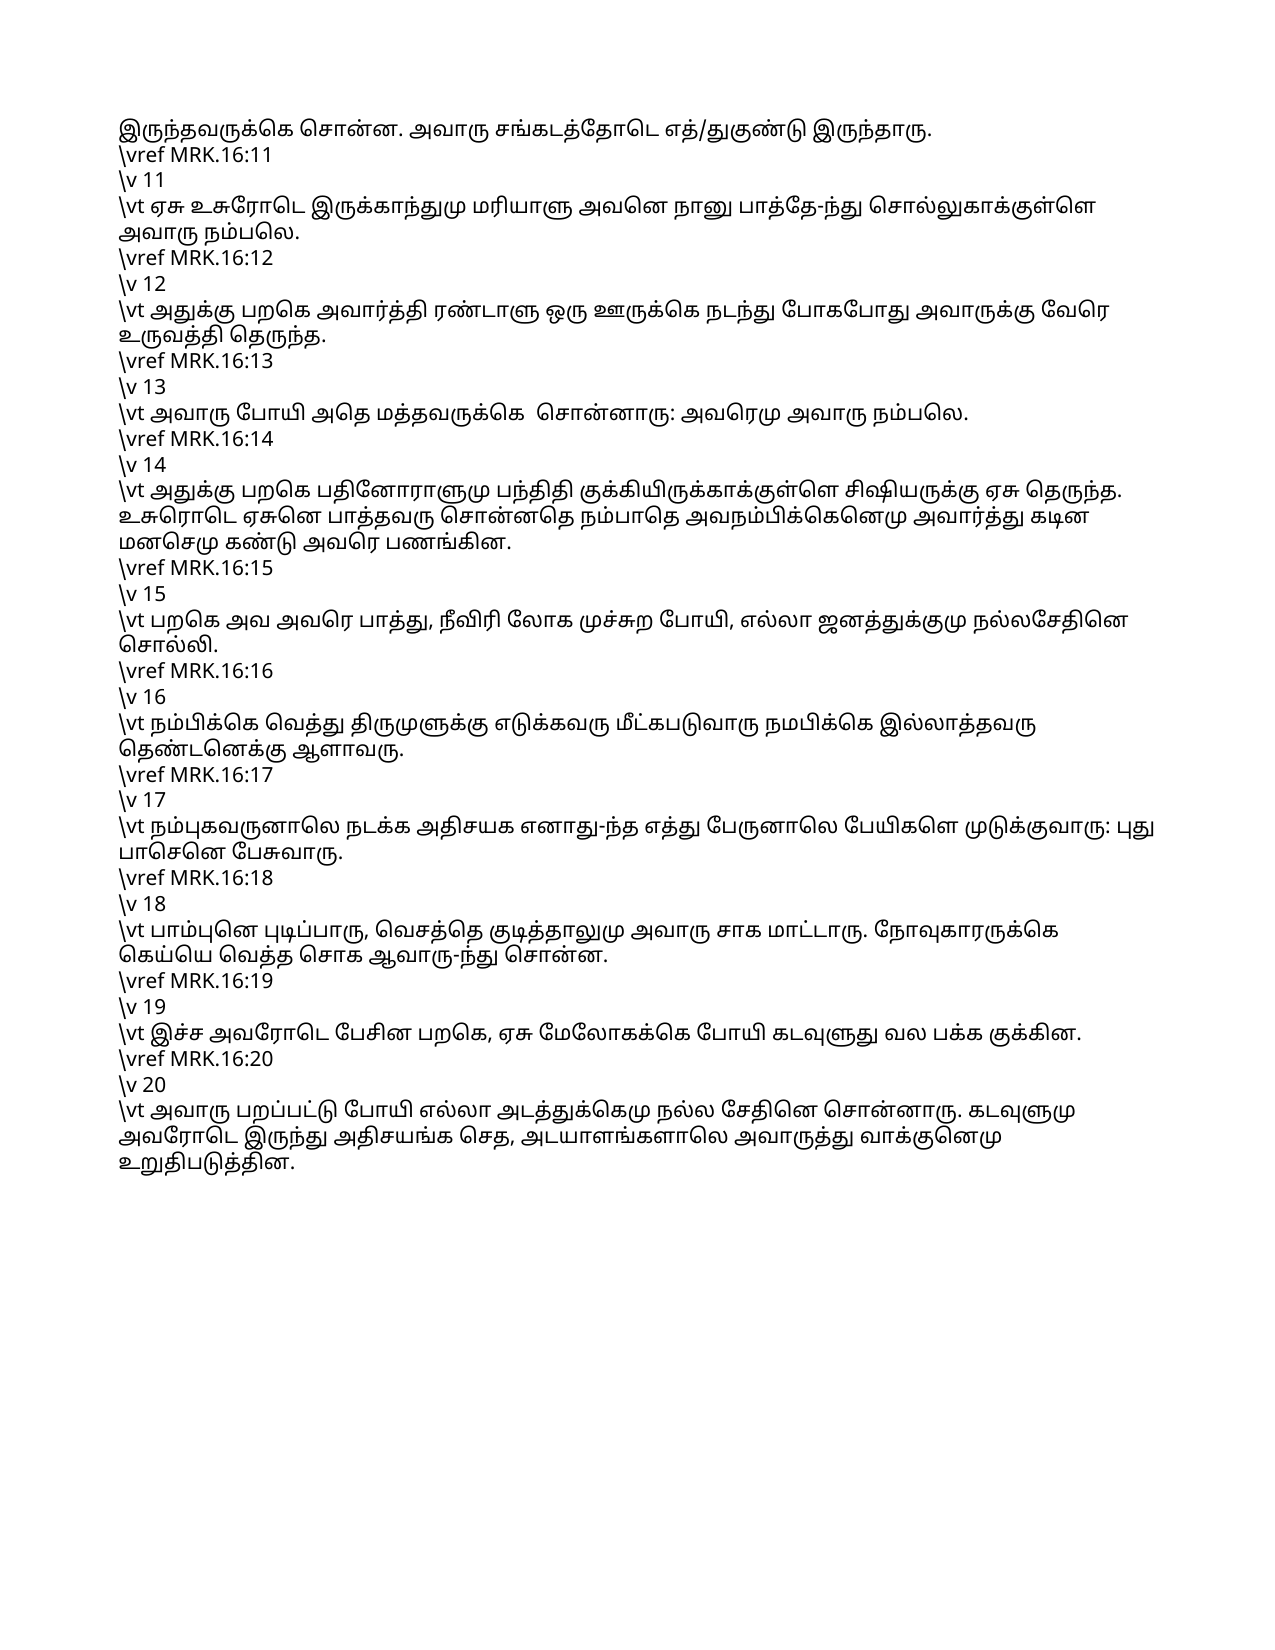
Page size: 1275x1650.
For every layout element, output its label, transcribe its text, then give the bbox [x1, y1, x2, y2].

text \vref MRK.16:11 [118, 144, 1157, 170]
text \vt பாம்புனெ புடிப்பாரு, வெசத்தெ குடித்தாலுமு அவாரு சாக மாட்டாரு. நோவுகாரருக்கெ கெய்யெ வெத்த சொக ஆவாரு-ந்து சொன்ன. [118, 919, 1157, 971]
text \v 11 [118, 170, 1157, 196]
text \v 12 [118, 273, 1157, 299]
text \v 19 [118, 996, 1157, 1022]
text இருந்தவருக்கெ சொன்ன. அவாரு சங்கடத்தோடெ எத்/துகுண்டு இருந்தாரு. [118, 118, 1157, 144]
text \vref MRK.16:16 [118, 661, 1157, 686]
text \v 15 [118, 583, 1157, 609]
text \vref MRK.16:14 [118, 428, 1157, 454]
text \vref MRK.16:12 [118, 247, 1157, 273]
text \vref MRK.16:13 [118, 351, 1157, 376]
text \vt நம்புகவருனாலெ நடக்க அதிசயக எனாது-ந்த எத்து பேருனாலெ பேயிகளெ முடுக்குவாரு: புது பாசெனெ பேசுவாரு. [118, 816, 1157, 867]
text \v 18 [118, 893, 1157, 919]
text \vref MRK.16:19 [118, 971, 1157, 996]
text \vt பறகெ அவ அவரெ பாத்து, நீவிரி லோக முச்சுற போயி, எல்லா ஜனத்துக்குமு நல்லசேதினெ சொல்லி. [118, 609, 1157, 661]
text \vref MRK.16:18 [118, 867, 1157, 893]
text \v 20 [118, 1074, 1157, 1100]
text \v 16 [118, 686, 1157, 712]
text \vt இச்ச அவரோடெ பேசின பறகெ, ஏசு மேலோகக்கெ போயி கடவுளுது வல பக்க குக்கின. [118, 1022, 1157, 1048]
text \vt ஏசு உசுரோடெ இருக்காந்துமு மரியாளு அவனெ நானு பாத்தே-ந்து சொல்லுகாக்குள்ளெ அவாரு நம்பலெ. [118, 196, 1157, 247]
text \vref MRK.16:15 [118, 557, 1157, 583]
text \v 14 [118, 454, 1157, 480]
text \vt அவாரு போயி அதெ மத்தவருக்கெ சொன்னாரு: அவரெமு அவாரு நம்பலெ. [118, 402, 1157, 428]
text \vt அதுக்கு பறகெ பதினோராளுமு பந்திதி குக்கியிருக்காக்குள்ளெ சிஷியருக்கு ஏசு தெருந்த. உசுரொடெ ஏசுனெ பாத்தவரு சொன்னதெ நம்பாதெ அவநம்பிக்கெனெமு அவார்த்து கடின மனசெமு கண்டு அவரெ பணங்கின. [118, 480, 1157, 557]
text \v 17 [118, 790, 1157, 816]
text \vref MRK.16:20 [118, 1048, 1157, 1074]
text \vt அவாரு பறப்பட்டு போயி எல்லா அடத்துக்கெமு நல்ல சேதினெ சொன்னாரு. கடவுளுமு அவரோடெ இருந்து அதிசயங்‍க செத, அடயாளங்‍களாலெ அவாருத்து வாக்குனெமு உறுதிபடுத்தின. [118, 1100, 1157, 1177]
text \v 13 [118, 376, 1157, 402]
text \vref MRK.16:17 [118, 764, 1157, 790]
text \vt நம்பிக்கெ வெத்து திருமுளுக்கு எடுக்கவரு மீட்கபடுவாரு நமபிக்கெ இல்லாத்தவரு தெண்டனெக்கு ஆளாவரு. [118, 712, 1157, 764]
text \vt அதுக்கு பறகெ அவார்த்தி ரண்டாளு ஒரு ஊருக்கெ நடந்து போகபோது அவாருக்கு வேரெ உருவத்தி தெருந்த. [118, 299, 1157, 351]
